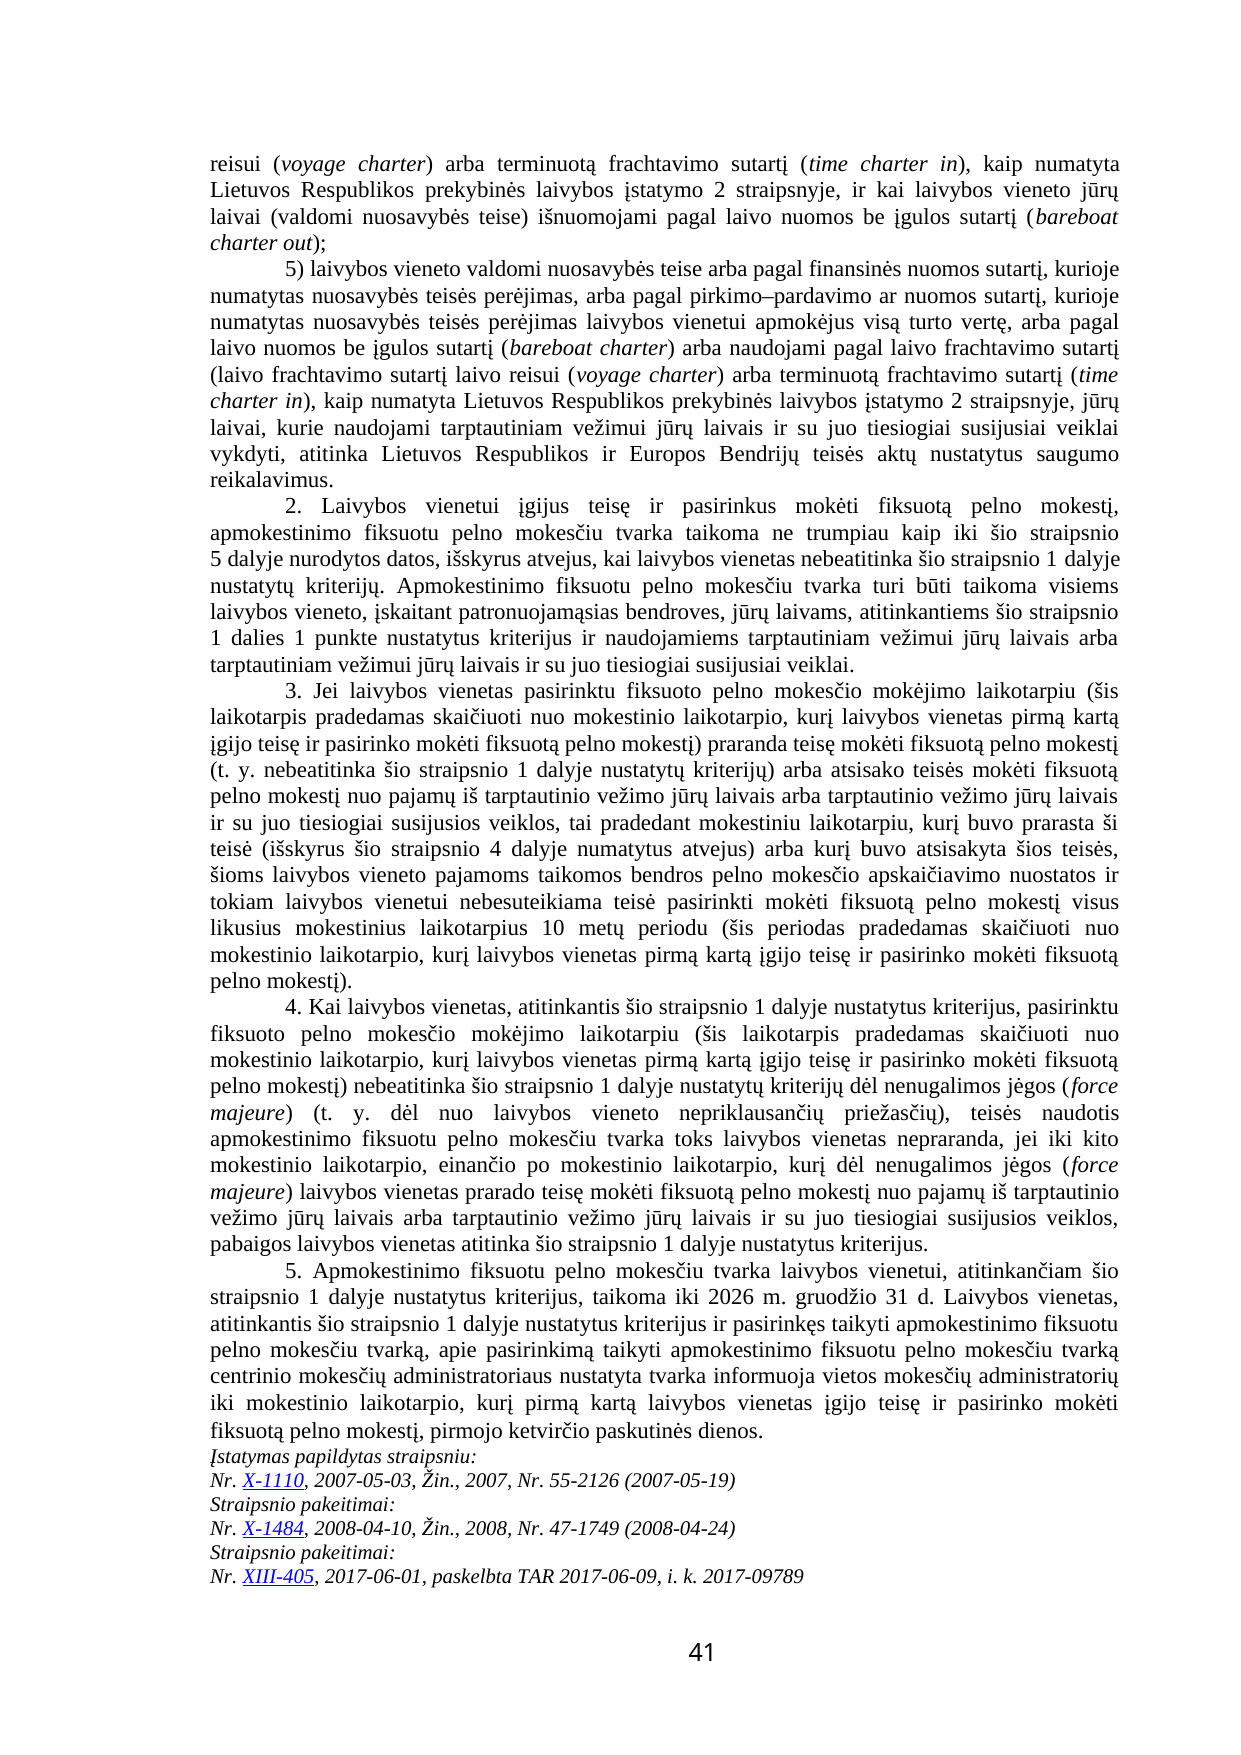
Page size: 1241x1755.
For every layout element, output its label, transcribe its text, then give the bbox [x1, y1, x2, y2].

text 3. Jei laivybos vienetas pasirinktu fiksuoto pelno mokesčio mokėjimo laikotarpiu (šis laikotarpis pradedamas skaičiuoti nuo mokestinio laikotarpio, kurį laivybos vienetas pirmą kartą įgijo teisę ir pasirinko mokėti fiksuotą pelno mokestį) praranda teisę mokėti fiksuotą pelno mokestį (t. y. nebeatitinka šio straipsnio 1 dalyje nustatytų kriterijų) arba atsisako teisės mokėti fiksuotą pelno mokestį nuo pajamų iš tarptautinio vežimo jūrų laivais arba tarptautinio vežimo jūrų laivais ir su juo tiesiogiai susijusios veiklos, tai pradedant mokestiniu laikotarpiu, kurį buvo prarasta ši teisė (išskyrus šio straipsnio 4 dalyje numatytus atvejus) arba kurį buvo atsisakyta šios teisės, šioms laivybos vieneto pajamoms taikomos bendros pelno mokesčio apskaičiavimo nuostatos ir tokiam laivybos vienetui nebesuteikiama teisė pasirinkti mokėti fiksuotą pelno mokestį visus likusius mokestinius laikotarpius 10 metų periodu (šis periodas pradedamas skaičiuoti nuo mokestinio laikotarpio, kurį laivybos vienetas pirmą kartą įgijo teisę ir pasirinko mokėti fiksuotą pelno mokestį). [210, 677, 1120, 993]
text 5) laivybos vieneto valdomi nuosavybės teise arba pagal finansinės nuomos sutartį, kurioje numatytas nuosavybės teisės perėjimas, arba pagal pirkimo–pardavimo ar nuomos sutartį, kurioje numatytas nuosavybės teisės perėjimas laivybos vienetui apmokėjus visą turto vertę, arba pagal laivo nuomos be įgulos sutartį (bareboat charter) arba naudojami pagal laivo frachtavimo sutartį (laivo frachtavimo sutartį laivo reisui (voyage charter) arba terminuotą frachtavimo sutartį (time charter in), kaip numatyta Lietuvos Respublikos prekybinės laivybos įstatymo 2 straipsnyje, jūrų laivai, kurie naudojami tarptautiniam vežimui jūrų laivais ir su juo tiesiogiai susijusiai veiklai vykdyti, atitinka Lietuvos Respublikos ir Europos Bendrijų teisės aktų nustatytus saugumo reikalavimus. [210, 255, 1120, 493]
text reisui (voyage charter) arba terminuotą frachtavimo sutartį (time charter in), kaip numatyta Lietuvos Respublikos prekybinės laivybos įstatymo 2 straipsnyje, ir kai laivybos vieneto jūrų laivai (valdomi nuosavybės teise) išnuomojami pagal laivo nuomos be įgulos sutartį (bareboat charter out); [210, 150, 1120, 255]
text Įstatymas papildytas straipsniu: [210, 1444, 1120, 1468]
text Straipsnio pakeitimai: [210, 1492, 1120, 1516]
text Nr. X-1484, 2008-04-10, Žin., 2008, Nr. 47-1749 (2008-04-24) [210, 1516, 1120, 1540]
text Nr. X-1110, 2007-05-03, Žin., 2007, Nr. 55-2126 (2007-05-19) [210, 1468, 1120, 1492]
text 2. Laivybos vienetui įgijus teisę ir pasirinkus mokėti fiksuotą pelno mokestį, apmokestinimo fiksuotu pelno mokesčiu tvarka taikoma ne trumpiau kaip iki šio straipsnio 5 dalyje nurodytos datos, išskyrus atvejus, kai laivybos vienetas nebeatitinka šio straipsnio 1 dalyje nustatytų kriterijų. Apmokestinimo fiksuotu pelno mokesčiu tvarka turi būti taikoma visiems laivybos vieneto, įskaitant patronuojamąsias bendroves, jūrų laivams, atitinkantiems šio straipsnio 1 dalies 1 punkte nustatytus kriterijus ir naudojamiems tarptautiniam vežimui jūrų laivais arba tarptautiniam vežimui jūrų laivais ir su juo tiesiogiai susijusiai veiklai. [210, 493, 1120, 677]
text Straipsnio pakeitimai: [210, 1540, 1120, 1564]
text 4. Kai laivybos vienetas, atitinkantis šio straipsnio 1 dalyje nustatytus kriterijus, pasirinktu fiksuoto pelno mokesčio mokėjimo laikotarpiu (šis laikotarpis pradedamas skaičiuoti nuo mokestinio laikotarpio, kurį laivybos vienetas pirmą kartą įgijo teisę ir pasirinko mokėti fiksuotą pelno mokestį) nebeatitinka šio straipsnio 1 dalyje nustatytų kriterijų dėl nenugalimos jėgos (force majeure) (t. y. dėl nuo laivybos vieneto nepriklausančių priežasčių), teisės naudotis apmokestinimo fiksuotu pelno mokesčiu tvarka toks laivybos vienetas nepraranda, jei iki kito mokestinio laikotarpio, einančio po mokestinio laikotarpio, kurį dėl nenugalimos jėgos (force majeure) laivybos vienetas prarado teisę mokėti fiksuotą pelno mokestį nuo pajamų iš tarptautinio vežimo jūrų laivais arba tarptautinio vežimo jūrų laivais ir su juo tiesiogiai susijusios veiklos, pabaigos laivybos vienetas atitinka šio straipsnio 1 dalyje nustatytus kriterijus. [210, 993, 1120, 1257]
text Nr. XIII-405, 2017-06-01, paskelbta TAR 2017-06-09, i. k. 2017-09789 [210, 1564, 1120, 1588]
text 5. Apmokestinimo fiksuotu pelno mokesčiu tvarka laivybos vienetui, atitinkančiam šio straipsnio 1 dalyje nustatytus kriterijus, taikoma iki 2026 m. gruodžio 31 d. Laivybos vienetas, atitinkantis šio straipsnio 1 dalyje nustatytus kriterijus ir pasirinkęs taikyti apmokestinimo fiksuotu pelno mokesčiu tvarką, apie pasirinkimą taikyti apmokestinimo fiksuotu pelno mokesčiu tvarką centrinio mokesčių administratoriaus nustatyta tvarka informuoja vietos mokesčių administratorių iki mokestinio laikotarpio, kurį pirmą kartą laivybos vienetas įgijo teisę ir pasirinko mokėti fiksuotą pelno mokestį, pirmojo ketvirčio paskutinės dienos. [210, 1257, 1120, 1444]
